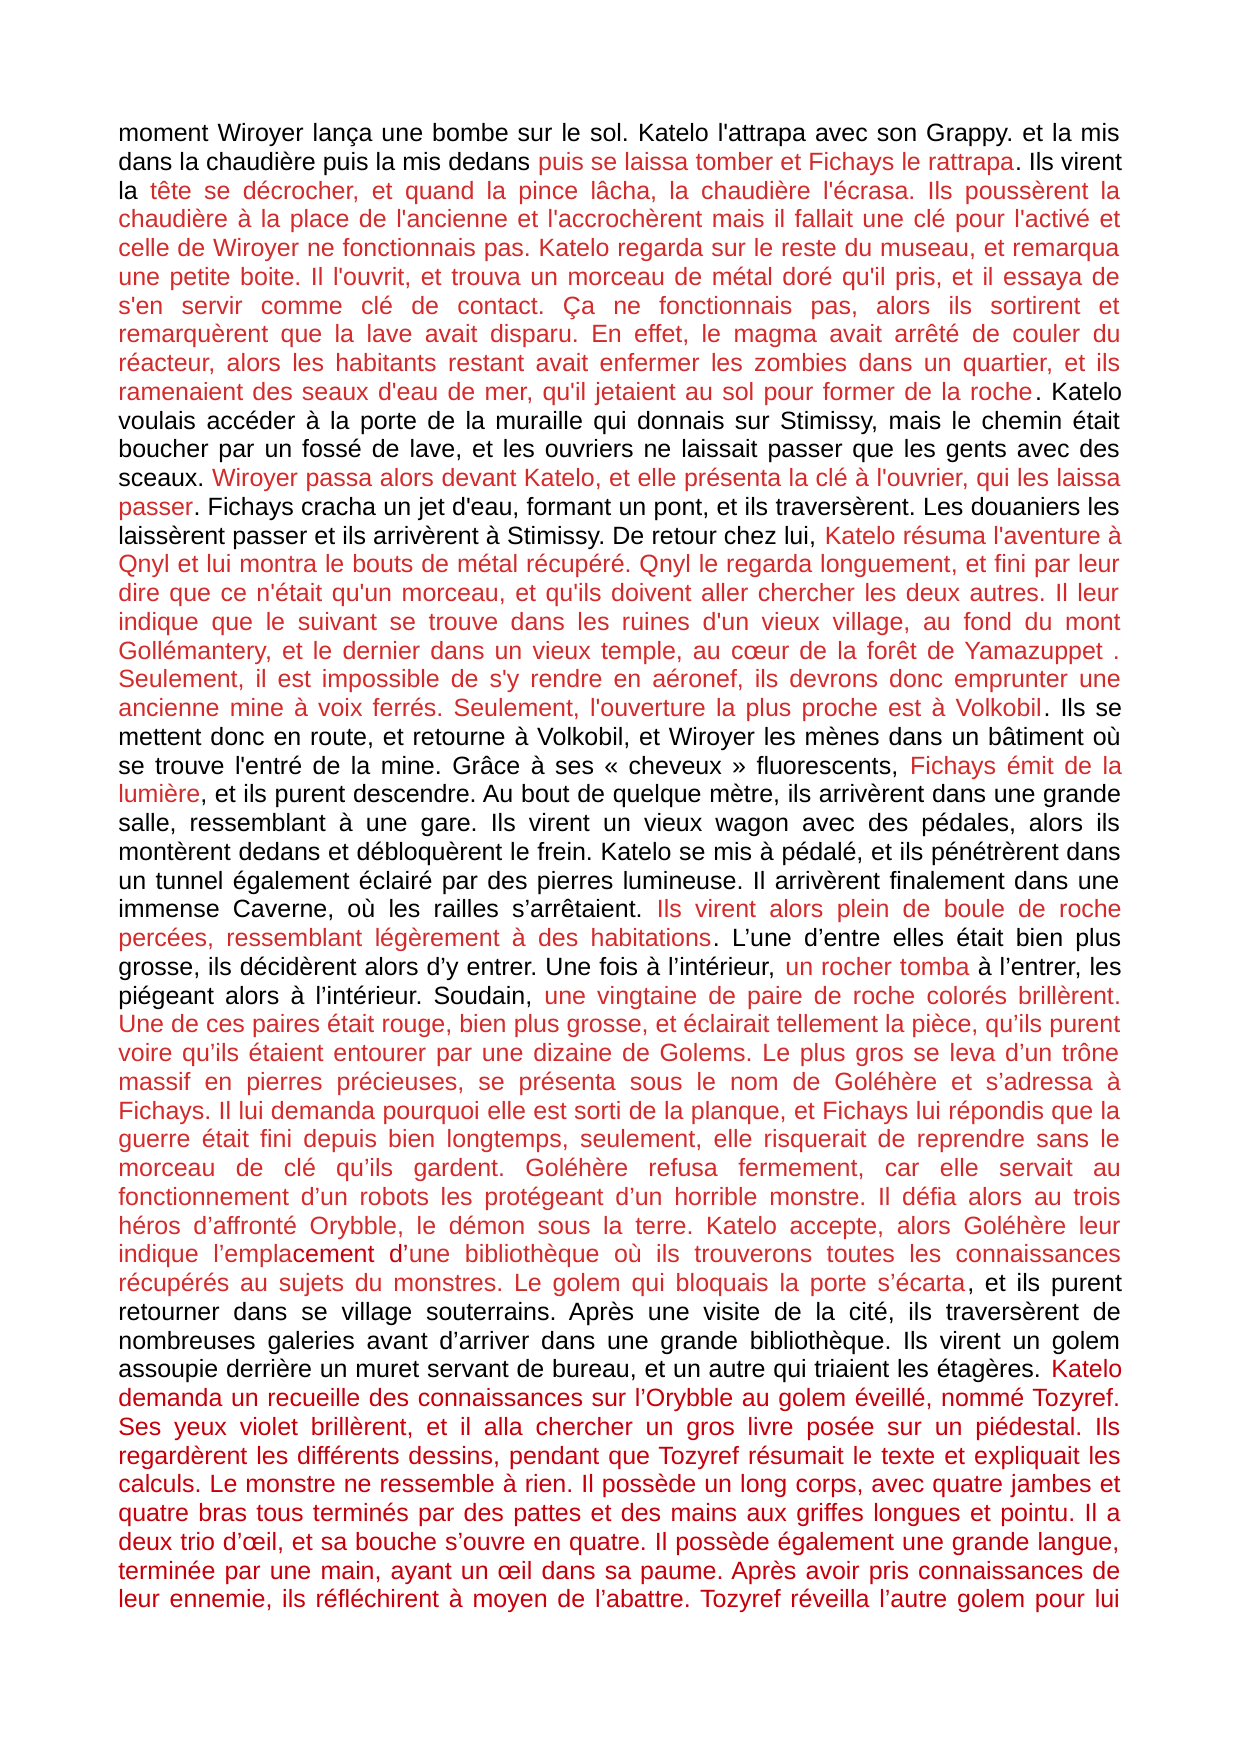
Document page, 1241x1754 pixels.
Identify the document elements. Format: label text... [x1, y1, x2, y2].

text moment Wiroyer lança une bombe sur le sol. Katelo l'attrapa avec son Grappy. et la mis dans la chaudière puis la mis dedans puis se laissa tomber et Fichays le rattrapa. Ils virent la tête se décrocher, et quand la pince lâcha, la chaudière l'écrasa. Ils poussèrent la chaudière à la place de l'ancienne et l'accrochèrent mais il fallait une clé pour l'activé et celle de Wiroyer ne fonctionnais pas. Katelo regarda sur le reste du museau, et remarqua une petite boite. Il l'ouvrit, et trouva un morceau de métal doré qu'il pris, et il essaya de s'en servir comme clé de contact. Ça ne fonctionnais pas, alors ils sortirent et remarquèrent que la lave avait disparu. En effet, le magma avait arrêté de couler du réacteur, alors les habitants restant avait enfermer les zombies dans un quartier, et ils ramenaient des seaux d'eau de mer, qu'il jetaient au sol pour former de la roche. Katelo voulais accéder à la porte de la muraille qui donnais sur Stimissy, mais le chemin était boucher par un fossé de lave, et les ouvriers ne laissait passer que les gents avec des sceaux. Wiroyer passa alors devant Katelo, et elle présenta la clé à l'ouvrier, qui les laissa passer. Fichays cracha un jet d'eau, formant un pont, et ils traversèrent. Les douaniers les laissèrent passer et ils arrivèrent à Stimissy. De retour chez lui, Katelo résuma l'aventure à Qnyl et lui montra le bouts de métal récupéré. Qnyl le regarda longuement, et fini par leur dire que ce n'était qu'un morceau, et qu'ils doivent aller chercher les deux autres. Il leur indique que le suivant se trouve dans les ruines d'un vieux village, au fond du mont Gollémantery, et le dernier dans un vieux temple, au cœur de la forêt de Yamazuppet . Seulement, il est impossible de s'y rendre en aéronef, ils devrons donc emprunter une ancienne mine à voix ferrés. Seulement, l'ouverture la plus proche est à Volkobil. Ils se mettent donc en route, et retourne à Volkobil, et Wiroyer les mènes dans un bâtiment où se trouve l'entré de la mine. Grâce à ses « cheveux » fluorescents, Fichays émit de la lumière, et ils purent descendre. Au bout de quelque mètre, ils arrivèrent dans une grande salle, ressemblant à une gare. Ils virent un vieux wagon avec des pédales, alors ils montèrent dedans et débloquèrent le frein. Katelo se mis à pédalé, et ils pénétrèrent dans un tunnel également éclairé par des pierres lumineuse. Il arrivèrent finalement dans une immense Caverne, où les railles s’arrêtaient. Ils virent alors plein de boule de roche percées, ressemblant légèrement à des habitations. L’une d’entre elles était bien plus grosse, ils décidèrent alors d’y entrer. Une fois à l’intérieur, un rocher tomba à l’entrer, les piégeant alors à l’intérieur. Soudain, une vingtaine de paire de roche colorés brillèrent. Une de ces paires était rouge, bien plus grosse, et éclairait tellement la pièce, qu’ils purent voire qu’ils étaient entourer par une dizaine de Golems. Le plus gros se leva d’un trône massif en pierres précieuses, se présenta sous le nom de Goléhère et s’adressa à Fichays. Il lui demanda pourquoi elle est sorti de la planque, et Fichays lui répondis que la guerre était fini depuis bien longtemps, seulement, elle risquerait de reprendre sans le morceau de clé qu’ils gardent. Goléhère refusa fermement, car elle servait au fonctionnement d’un robots les protégeant d’un horrible monstre. Il défia alors au trois héros d’affronté Orybble, le démon sous la terre. Katelo accepte, alors Goléhère leur indique l’emplacement d’une bibliothèque où ils trouverons toutes les connaissances récupérés au sujets du monstres. Le golem qui bloquais la porte s’écarta, et ils purent retourner dans se village souterrains. Après une visite de la cité, ils traversèrent de nombreuses galeries avant d’arriver dans une grande bibliothèque. Ils virent un golem assoupie derrière un muret servant de bureau, et un autre qui triaient les étagères. Katelo demanda un recueille des connaissances sur l’Orybble au golem éveillé, nommé Tozyref. Ses yeux violet brillèrent, et il alla chercher un gros livre posée sur un piédestal. Ils regardèrent les différents dessins, pendant que Tozyref résumait le texte et expliquait les calculs. Le monstre ne ressemble à rien. Il possède un long corps, avec quatre jambes et quatre bras tous terminés par des pattes et des mains aux griffes longues et pointu. Il a deux trio d’œil, et sa bouche s’ouvre en quatre. Il possède également une grande langue, terminée par une main, ayant un œil dans sa paume. Après avoir pris connaissances de leur ennemie, ils réfléchirent à moyen de l’abattre. Tozyref réveilla l’autre golem pour lui [118, 118, 1122, 1613]
